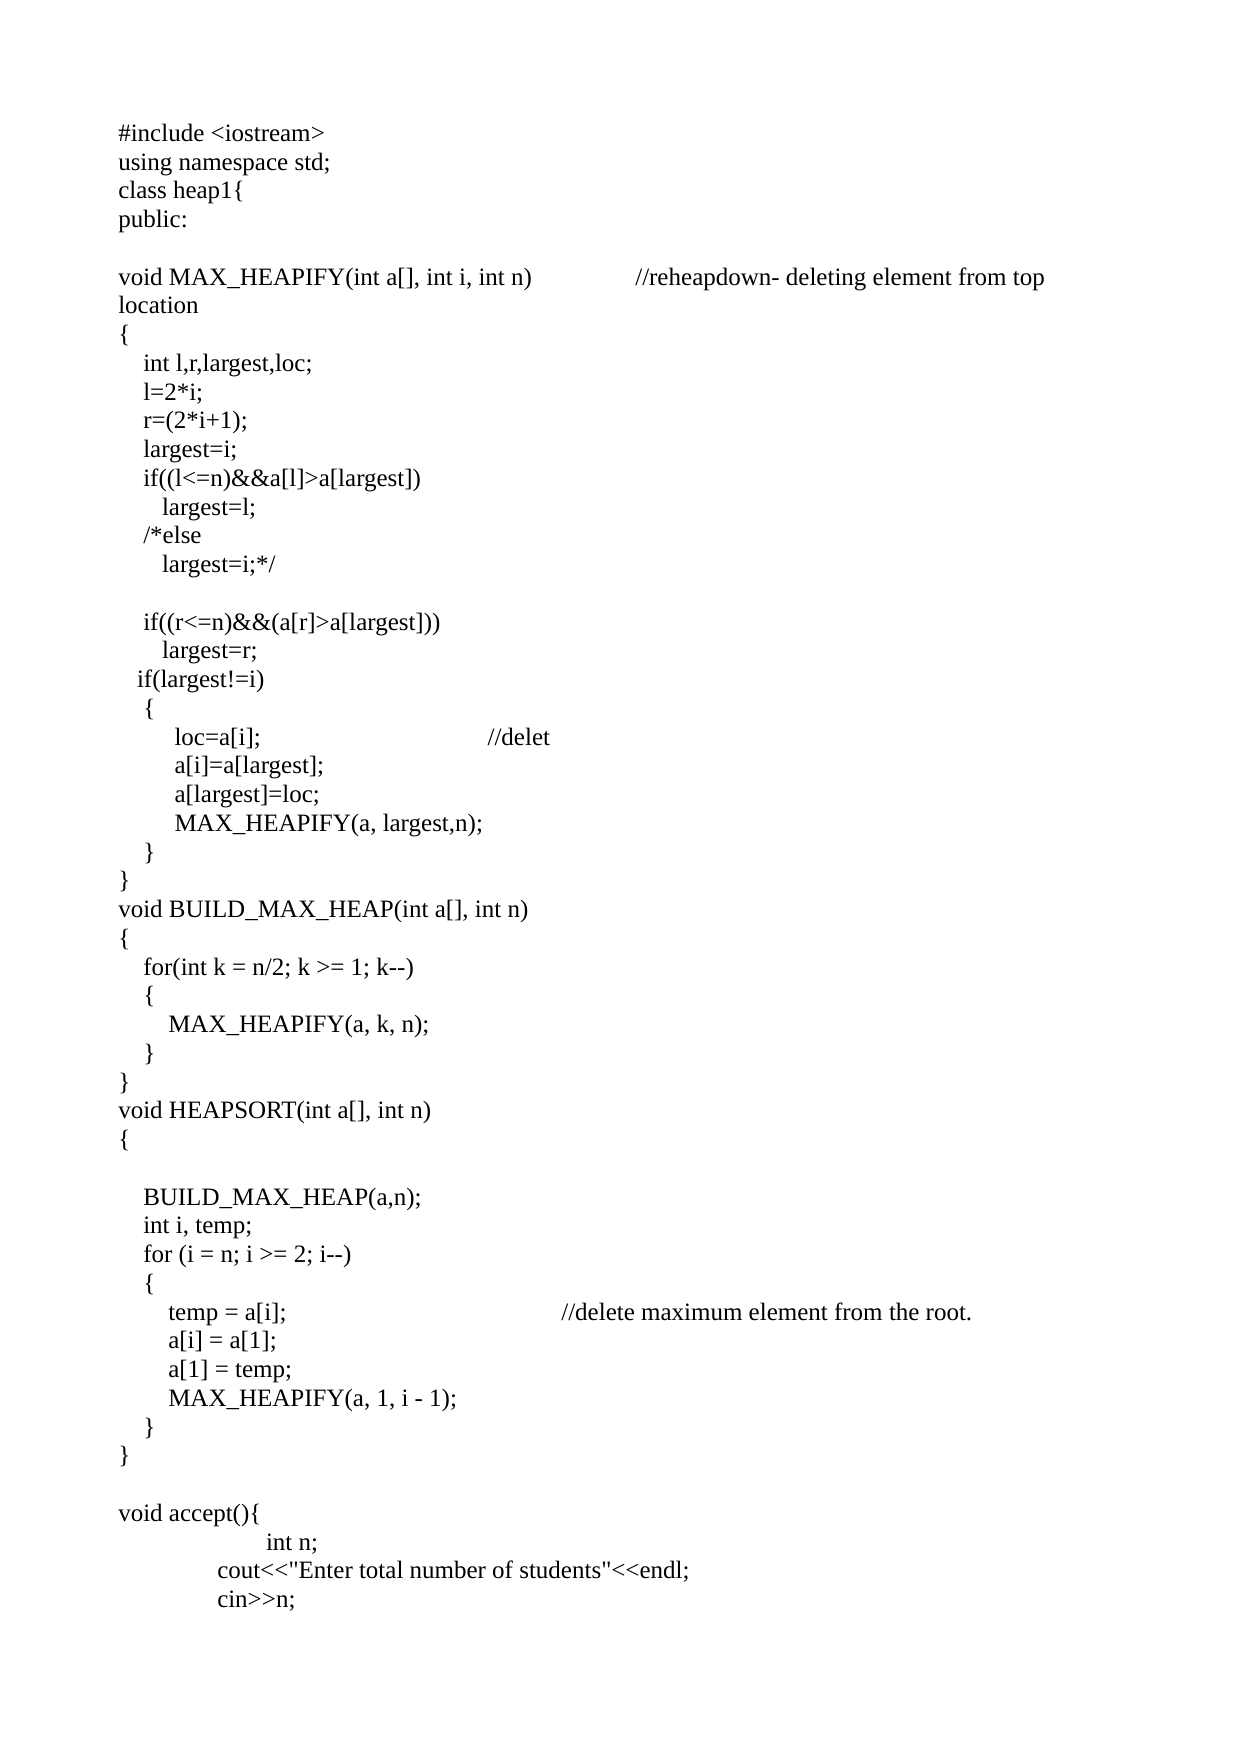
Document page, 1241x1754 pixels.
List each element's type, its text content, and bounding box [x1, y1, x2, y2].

text class heap1{ [118, 176, 1122, 204]
text void MAX_HEAPIFY(int a[], int i, int n) //reheapdown- deleting element from top location [118, 262, 1122, 319]
text loc=a[i]; //delet [118, 722, 1122, 751]
text void BUILD_MAX_HEAP(int a[], int n) [118, 894, 1122, 923]
text if((r<=n)&&(a[r]>a[largest])) [118, 607, 1122, 636]
text a[i]=a[largest]; [118, 751, 1122, 779]
text } [118, 1067, 1122, 1096]
text largest=r; [118, 636, 1122, 664]
text if(largest!=i) [118, 664, 1122, 693]
text temp = a[i]; //delete maximum element from the root. [118, 1297, 1122, 1326]
text } [118, 837, 1122, 866]
text using namespace std; [118, 147, 1122, 176]
text int i, temp; [118, 1211, 1122, 1239]
text } [118, 1412, 1122, 1441]
text r=(2*i+1); [118, 406, 1122, 434]
text } [118, 1441, 1122, 1469]
text MAX_HEAPIFY(a, k, n); [118, 1009, 1122, 1038]
text BUILD_MAX_HEAP(a,n); [118, 1182, 1122, 1211]
text int l,r,largest,loc; [118, 348, 1122, 377]
text { [118, 1124, 1122, 1153]
text for(int k = n/2; k >= 1; k--) [118, 952, 1122, 981]
text largest=i; [118, 434, 1122, 463]
text public: [118, 204, 1122, 233]
text #include <iostream> [118, 118, 1122, 147]
text int n; [118, 1527, 1122, 1556]
text for (i = n; i >= 2; i--) [118, 1239, 1122, 1268]
text { [118, 981, 1122, 1009]
text MAX_HEAPIFY(a, largest,n); [118, 808, 1122, 837]
text largest=i;*/ [118, 549, 1122, 578]
text cout<<"Enter total number of students"<<endl; [118, 1556, 1122, 1584]
text if((l<=n)&&a[l]>a[largest]) [118, 463, 1122, 492]
text largest=l; [118, 492, 1122, 521]
text } [118, 866, 1122, 894]
text void HEAPSORT(int a[], int n) [118, 1096, 1122, 1124]
text cin>>n; [118, 1584, 1122, 1613]
text void accept(){ [118, 1498, 1122, 1527]
text { [118, 693, 1122, 722]
text /*else [118, 521, 1122, 549]
text { [118, 319, 1122, 348]
text } [118, 1038, 1122, 1067]
text { [118, 923, 1122, 952]
text { [118, 1268, 1122, 1297]
text a[largest]=loc; [118, 779, 1122, 808]
text l=2*i; [118, 377, 1122, 406]
text a[1] = temp; [118, 1354, 1122, 1383]
text a[i] = a[1]; [118, 1326, 1122, 1354]
text MAX_HEAPIFY(a, 1, i - 1); [118, 1383, 1122, 1412]
